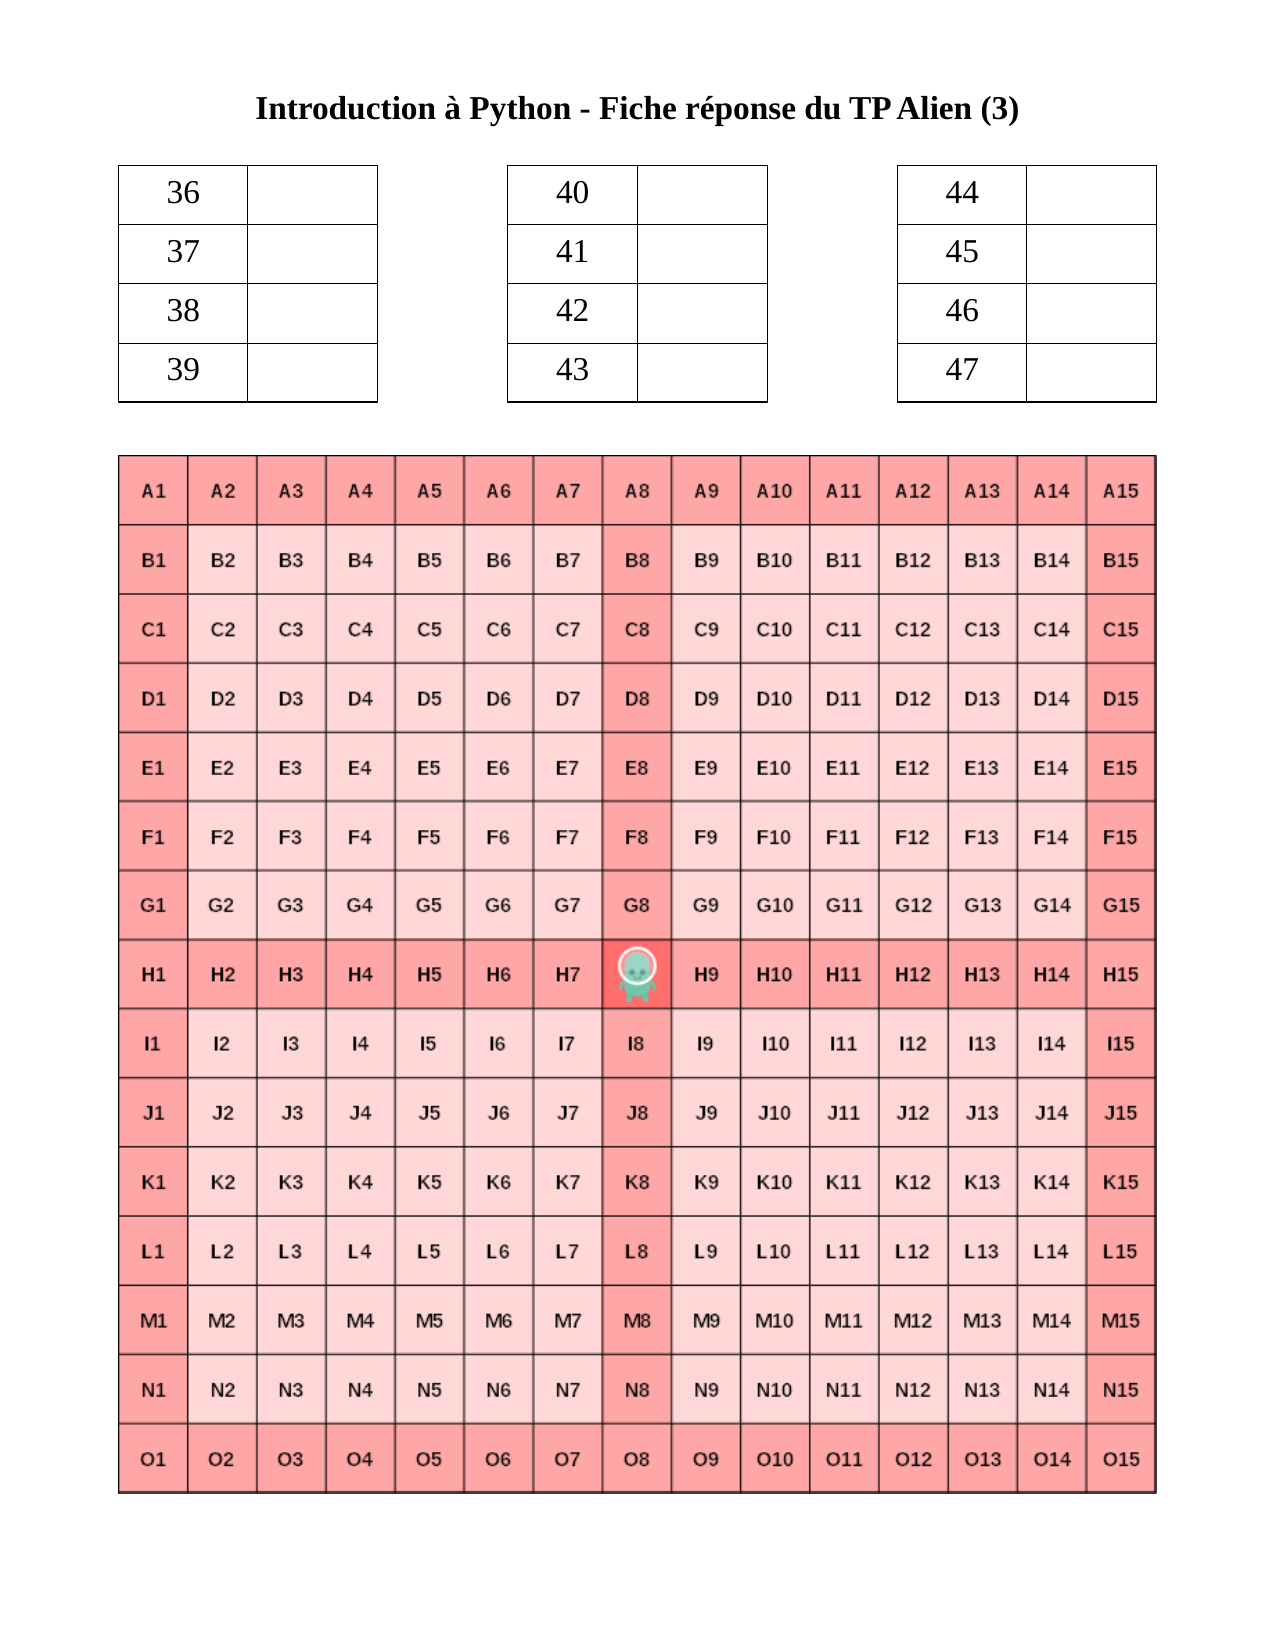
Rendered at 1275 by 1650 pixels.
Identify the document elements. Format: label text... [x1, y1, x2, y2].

table_cell [378, 343, 507, 401]
table_cell [768, 283, 897, 342]
table_cell 41 [508, 225, 637, 283]
table_cell 42 [508, 284, 637, 342]
table_cell 39 [119, 344, 247, 401]
table_header 44 [898, 166, 1026, 224]
table_cell [638, 344, 767, 401]
table_cell [768, 224, 897, 283]
table_cell [638, 284, 767, 342]
table_cell [768, 343, 897, 401]
text Introduction à Python - Fiche réponse du TP Alien (3) [118, 88, 1157, 127]
table_cell 45 [898, 225, 1026, 283]
table_cell 47 [898, 344, 1026, 401]
table_cell [1027, 225, 1156, 283]
picture [118, 455, 1157, 1494]
table_cell [248, 225, 377, 283]
table_cell [248, 344, 377, 401]
table_cell [1027, 344, 1156, 401]
table_cell 43 [508, 344, 637, 401]
table_header 36 [119, 166, 247, 224]
table_header [1027, 166, 1156, 224]
table_cell 46 [898, 284, 1026, 342]
table_cell [248, 284, 377, 342]
table_cell [1027, 284, 1156, 342]
table_cell 38 [119, 284, 247, 342]
table_cell 37 [119, 225, 247, 283]
table_cell [378, 283, 507, 342]
table_header [768, 165, 897, 224]
table_header [378, 165, 507, 224]
table_cell [378, 224, 507, 283]
table_header [248, 166, 377, 224]
table_cell [638, 225, 767, 283]
table_header [638, 166, 767, 224]
table_header 40 [508, 166, 637, 224]
